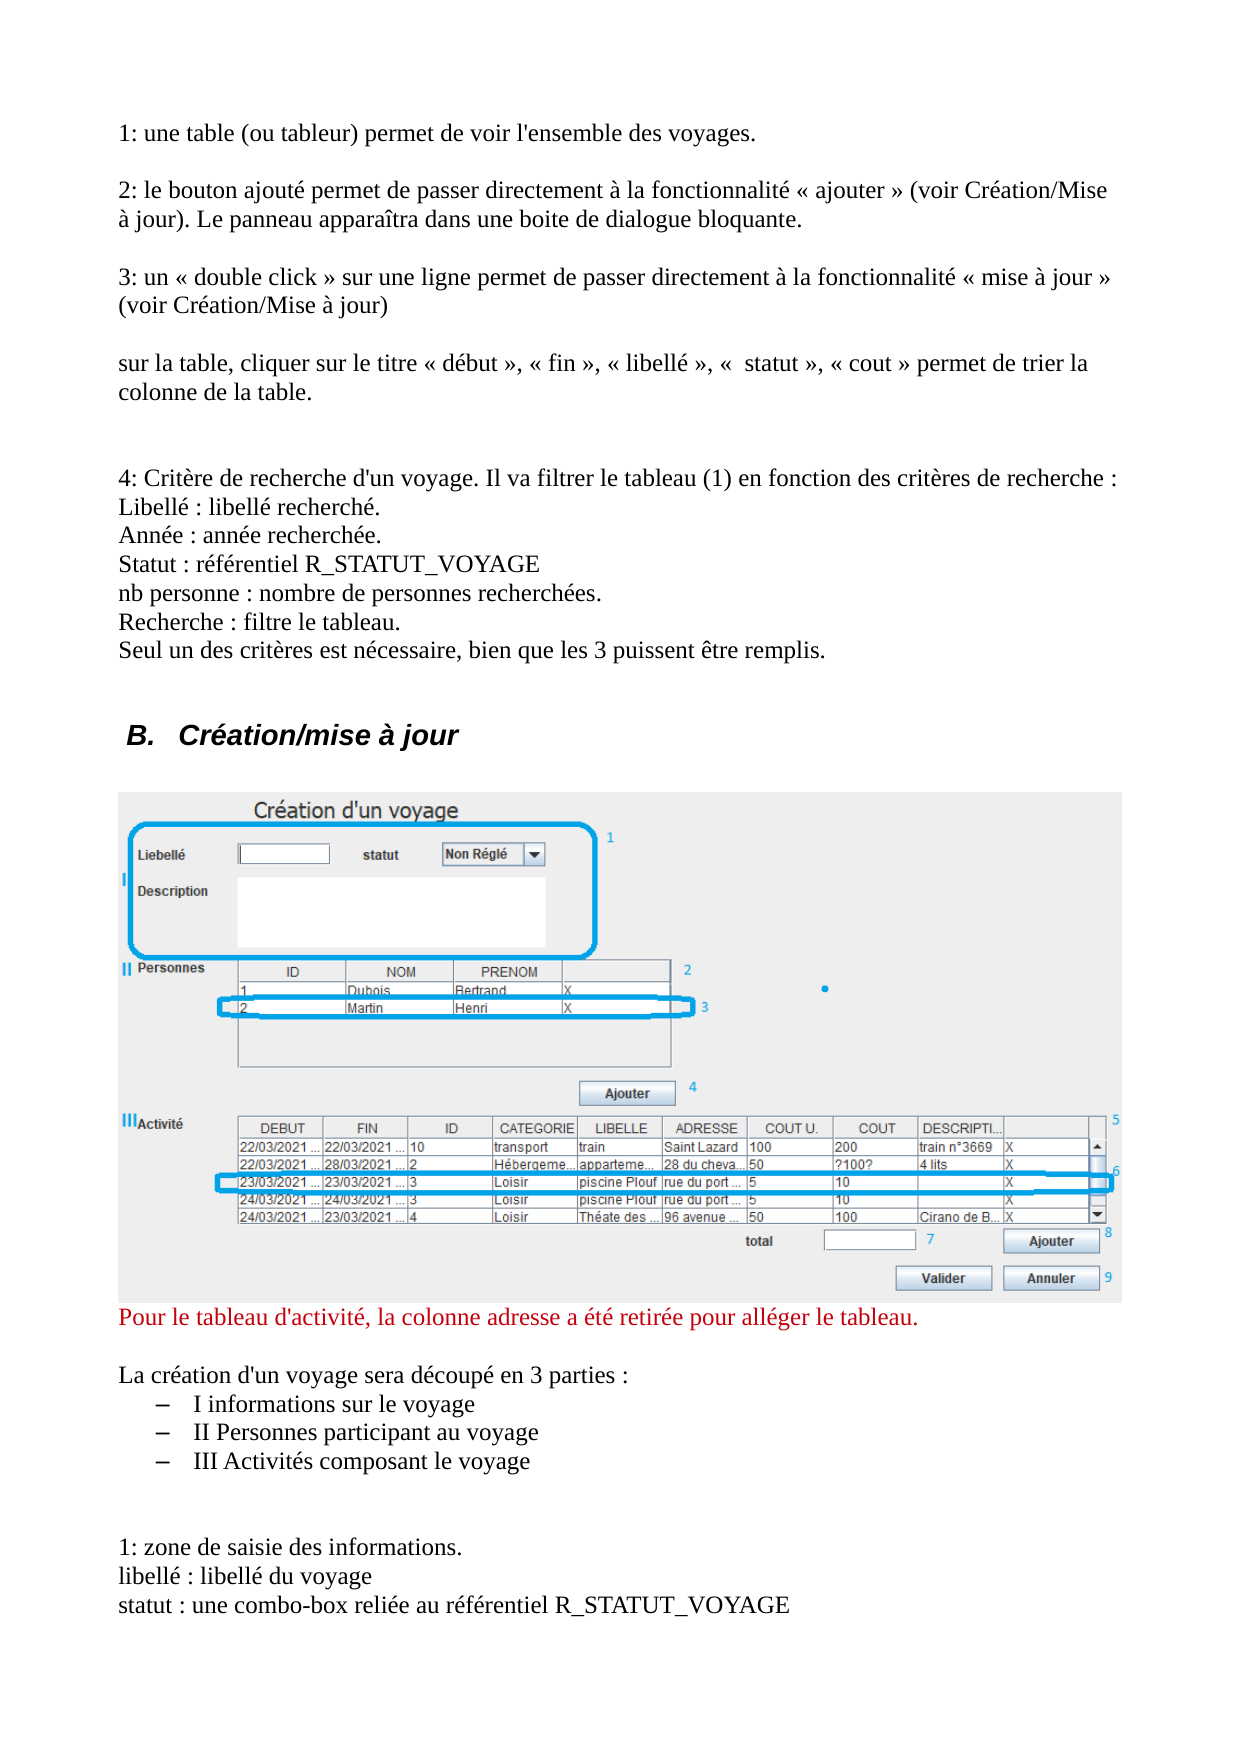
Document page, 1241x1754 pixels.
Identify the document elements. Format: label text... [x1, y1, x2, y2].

text libellé : libellé du voyage [118, 1561, 1122, 1590]
list III Activités composant le voyage [156, 1446, 1122, 1475]
list I informations sur le voyage [156, 1389, 1122, 1417]
text La création d'un voyage sera découpé en 3 parties : [118, 1360, 1122, 1389]
text 1: une table (ou tableur) permet de voir l'ensemble des voyages. [118, 118, 1122, 147]
text 2: le bouton ajouté permet de passer directement à la fonctionnalité « ajouter » (voir Création/Mise à jour). Le panneau apparaîtra dans une boite de dialogue bloquante. [118, 176, 1122, 233]
text 4: Critère de recherche d'un voyage. Il va filtrer le tableau (1) en fonction des critères de recherche : [118, 463, 1122, 492]
text Statut : référentiel R_STATUT_VOYAGE [118, 549, 1122, 578]
text Année : année recherchée. [118, 521, 1122, 549]
text Seul un des critères est nécessaire, bien que les 3 puissent être remplis. [118, 636, 1122, 664]
text statut : une combo-box reliée au référentiel R_STATUT_VOYAGE [118, 1590, 1122, 1619]
text nb personne : nombre de personnes recherchées. [118, 578, 1122, 607]
text sur la table, cliquer sur le titre « début », « fin », « libellé », « statut », « cout » permet de trier la colonne de la table. [118, 348, 1122, 406]
text 3: un « double click » sur une ligne permet de passer directement à la fonctionnalité « mise à jour » (voir Création/Mise à jour) [118, 262, 1122, 319]
text Recherche : filtre le tableau. [118, 607, 1122, 636]
text 1: zone de saisie des informations. [118, 1532, 1122, 1561]
text Pour le tableau d'activité, la colonne adresse a été retirée pour alléger le tableau. [118, 1303, 1122, 1331]
subtitle Création/mise à jour [118, 718, 1122, 752]
list II Personnes participant au voyage [156, 1417, 1122, 1446]
text Libellé : libellé recherché. [118, 492, 1122, 521]
